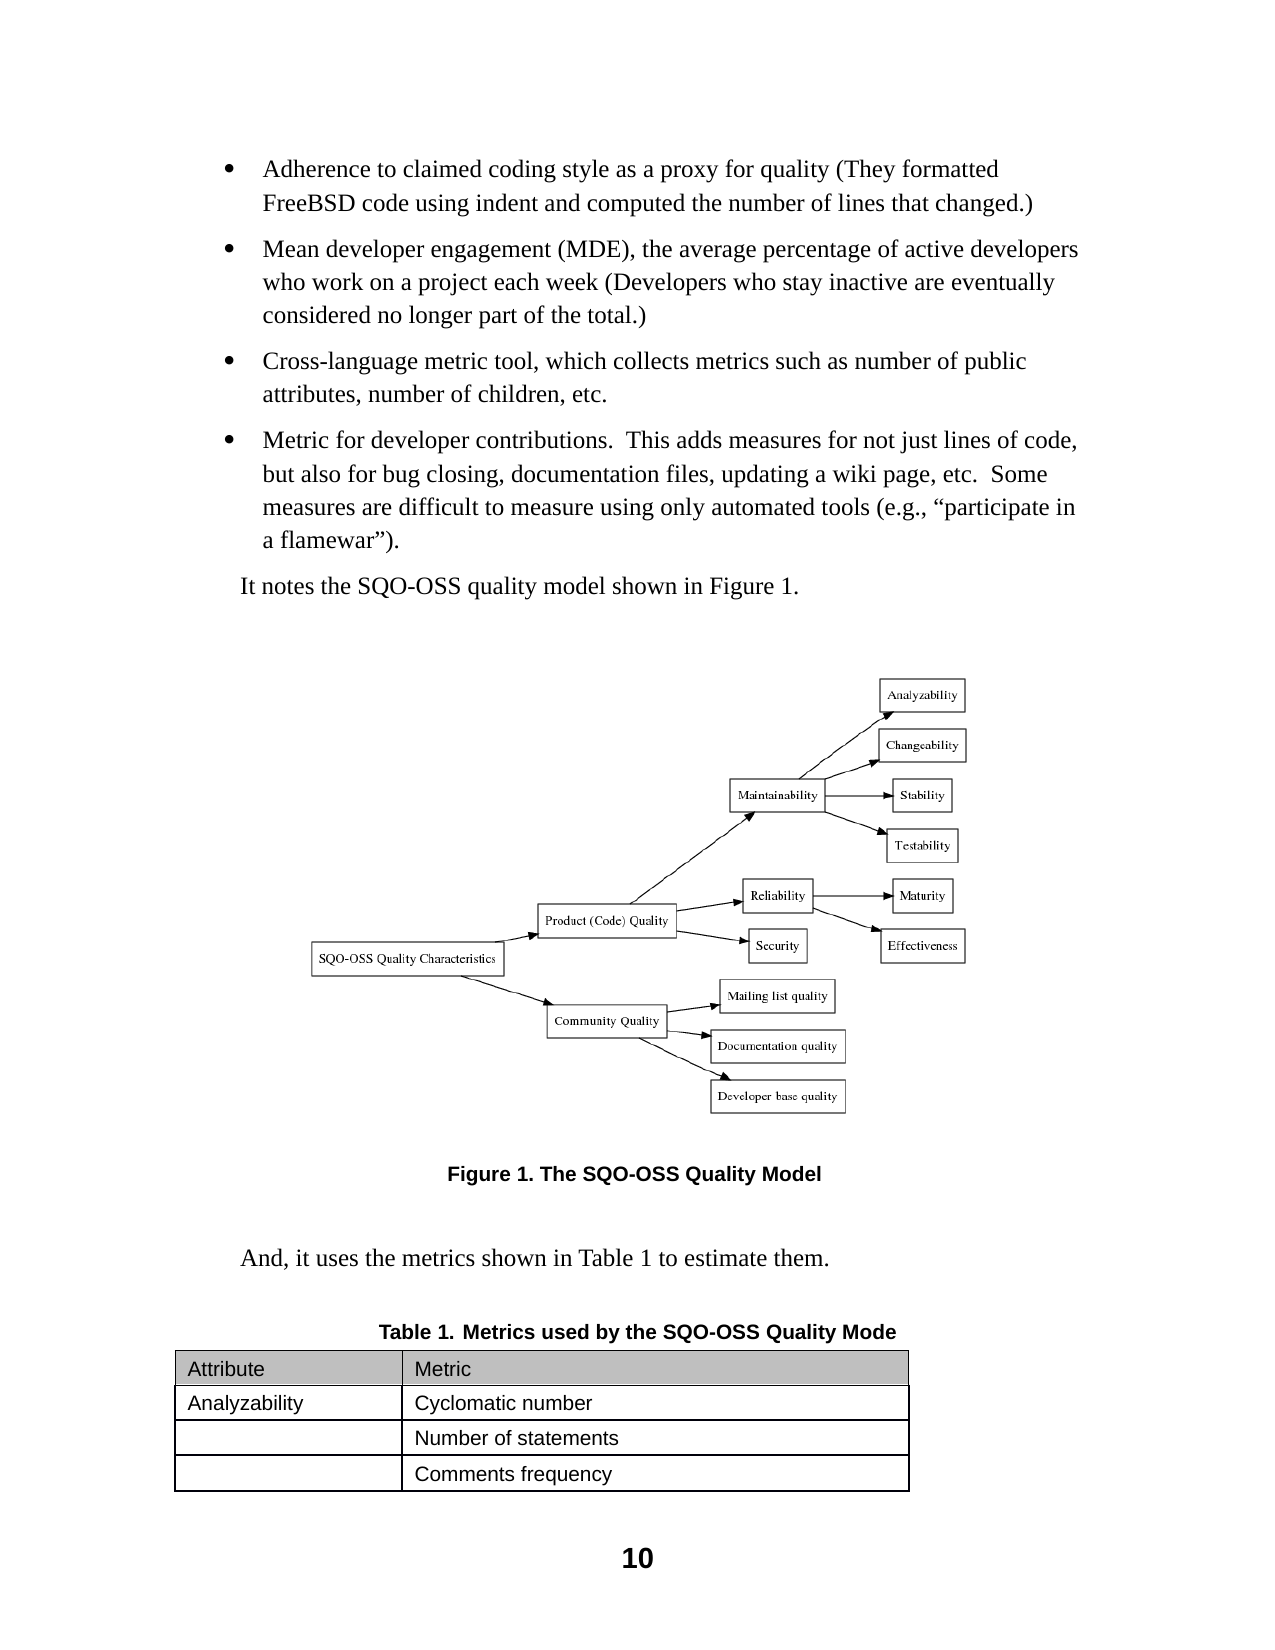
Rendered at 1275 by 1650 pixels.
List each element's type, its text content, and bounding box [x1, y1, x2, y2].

table_cell Cyclomatic number [403, 1386, 908, 1419]
text Figure 1. The SQO-OSS Quality Model [187, 1161, 1087, 1186]
list Cross-language metric tool, which collects metrics such as number of public attributes, number of children, etc. [225, 342, 1087, 408]
picture [273, 641, 1002, 1149]
table_cell Number of statements [403, 1421, 908, 1454]
table_cell Comments frequency [403, 1456, 908, 1490]
text Table 1. Metrics used by the SQO-OSS Quality Mode [187, 1319, 1087, 1344]
table_cell Analyzability [176, 1386, 401, 1419]
table_cell [176, 1456, 401, 1490]
text And, it uses the metrics shown in Table 1 to estimate them. [187, 1238, 1087, 1271]
list Mean developer engagement (MDE), the average percentage of active developers who work on a project each week (Developers who stay inactive are eventually considered no longer part of the total.) [225, 229, 1087, 329]
text It notes the SQO-OSS quality model shown in Figure 1. [187, 567, 1087, 600]
list Metric for developer contributions. This adds measures for not just lines of code, but also for bug closing, documentation files, updating a wiki page, etc. Some measures are difficult to measure using only automated tools (e.g., “participate in a flamewar”). [225, 421, 1087, 554]
table_header Attribute [176, 1351, 402, 1384]
table_cell [176, 1421, 401, 1454]
table_header Metric [403, 1351, 908, 1384]
list Adherence to claimed coding style as a proxy for quality (They formatted FreeBSD code using indent and computed the number of lines that changed.) [225, 150, 1087, 217]
